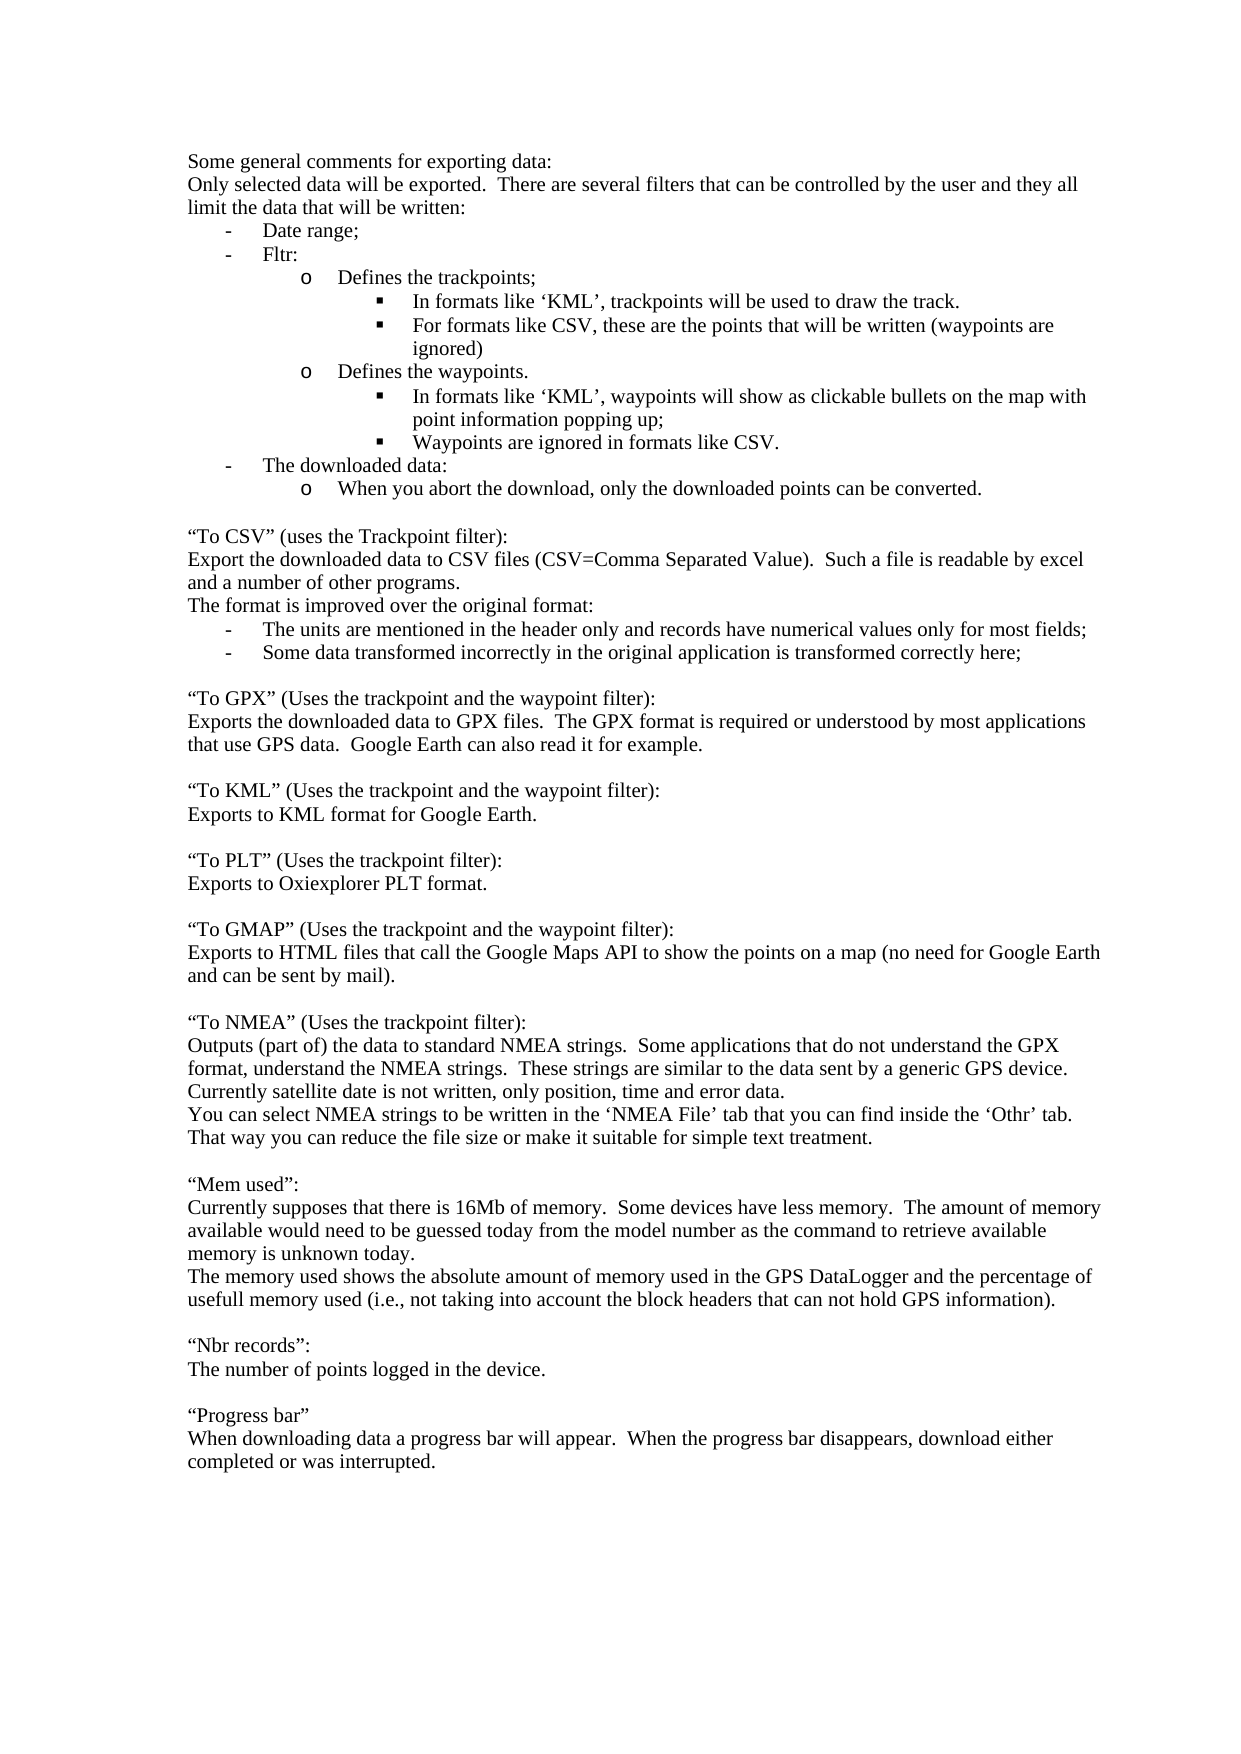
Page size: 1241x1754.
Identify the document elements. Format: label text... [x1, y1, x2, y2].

list Waypoints are ignored in formats like CSV. [375, 431, 1109, 454]
list In formats like ‘KML’, trackpoints will be used to draw the track. [375, 290, 1109, 313]
list Defines the trackpoints; [300, 266, 1109, 290]
text “To GPX” (Uses the trackpoint and the waypoint filter): [187, 687, 1109, 710]
text Currently supposes that there is 16Mb of memory. Some devices have less memory. The amount of memory available would need to be guessed today from the model number as the command to retrieve available memory is unknown today. [187, 1196, 1109, 1265]
list When you abort the download, only the downloaded points can be converted. [300, 477, 1109, 502]
text Outputs (part of) the data to standard NMEA strings. Some applications that do not understand the GPX format, understand the NMEA strings. These strings are similar to the data sent by a generic GPS device. Currently satellite date is not written, only position, time and error data. [187, 1034, 1109, 1103]
text The number of points logged in the device. [187, 1357, 1109, 1381]
text Exports to KML format for Google Earth. [187, 802, 1109, 826]
text “Progress bar” [187, 1404, 1109, 1427]
text Exports the downloaded data to GPX files. The GPX format is required or understood by most applications that use GPS data. Google Earth can also read it for example. [187, 710, 1109, 756]
list Date range; [225, 219, 1109, 242]
text You can select NMEA strings to be written in the ‘NMEA File’ tab that you can find inside the ‘Othr’ tab. That way you can reduce the file size or make it suitable for simple text treatment. [187, 1103, 1109, 1149]
list The units are mentioned in the header only and records have numerical values only for most fields; [225, 617, 1109, 641]
text When downloading data a progress bar will appear. When the progress bar disappears, download either completed or was interrupted. [187, 1427, 1109, 1473]
text Exports to Oxiexplorer PLT format. [187, 872, 1109, 895]
text “Nbr records”: [187, 1334, 1109, 1357]
text “To NMEA” (Uses the trackpoint filter): [187, 1011, 1109, 1034]
list The downloaded data: [225, 454, 1109, 477]
list For formats like CSV, these are the points that will be written (waypoints are ignored) [375, 313, 1109, 360]
text The format is improved over the original format: [187, 594, 1109, 617]
text Only selected data will be exported. There are several filters that can be controlled by the user and they all limit the data that will be written: [187, 173, 1109, 219]
text Exports to HTML files that call the Google Maps API to show the points on a map (no need for Google Earth and can be sent by mail). [187, 941, 1109, 987]
text Some general comments for exporting data: [187, 150, 1109, 173]
list Defines the waypoints. [300, 360, 1109, 384]
text “To GMAP” (Uses the trackpoint and the waypoint filter): [187, 918, 1109, 941]
list In formats like ‘KML’, waypoints will show as clickable bullets on the map with point information popping up; [375, 384, 1109, 431]
text “To CSV” (uses the Trackpoint filter): [187, 525, 1109, 548]
text “To KML” (Uses the trackpoint and the waypoint filter): [187, 779, 1109, 802]
text “To PLT” (Uses the trackpoint filter): [187, 849, 1109, 872]
text Export the downloaded data to CSV files (CSV=Comma Separated Value). Such a file is readable by excel and a number of other programs. [187, 548, 1109, 594]
text “Mem used”: [187, 1172, 1109, 1196]
list Fltr: [225, 242, 1109, 266]
list Some data transformed incorrectly in the original application is transformed correctly here; [225, 641, 1109, 664]
text The memory used shows the absolute amount of memory used in the GPS DataLogger and the percentage of usefull memory used (i.e., not taking into account the block headers that can not hold GPS information). [187, 1265, 1109, 1311]
